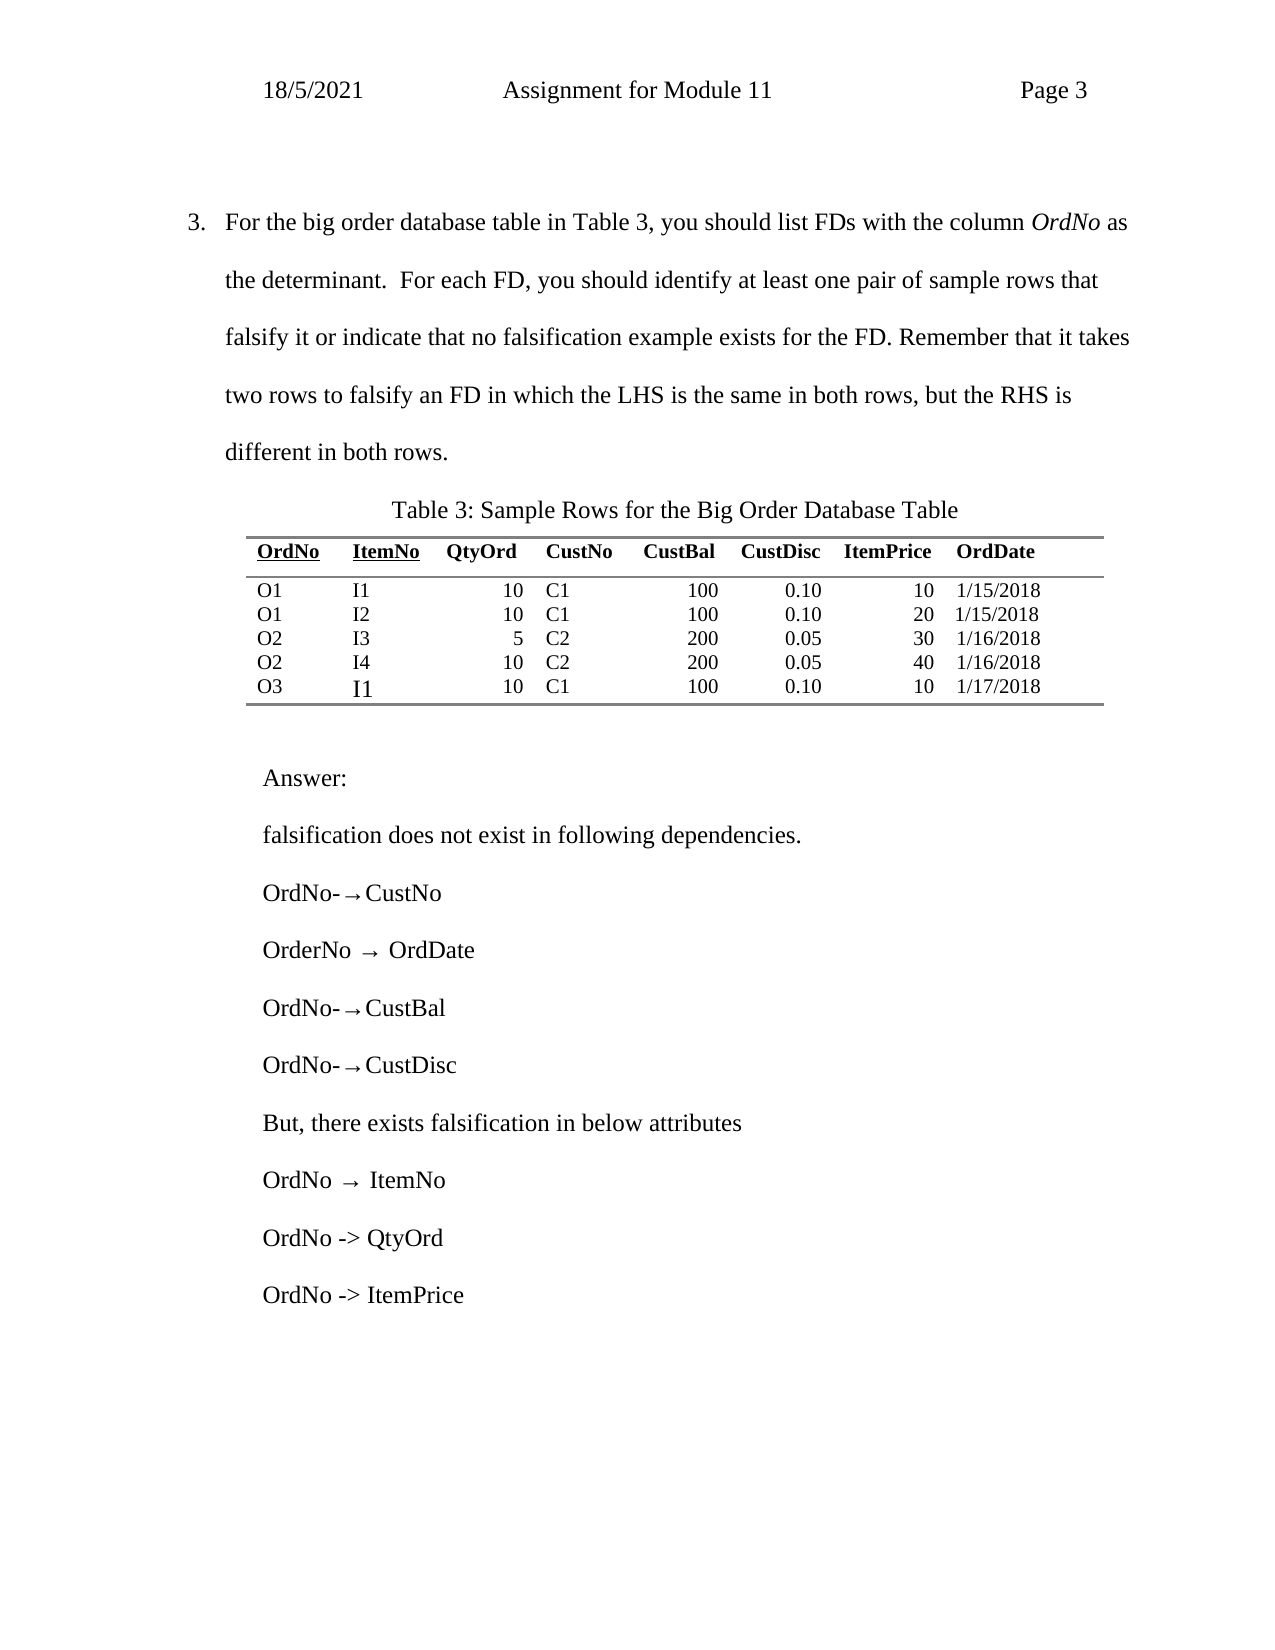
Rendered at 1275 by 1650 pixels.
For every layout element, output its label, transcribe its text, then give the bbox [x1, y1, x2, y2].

text OrderNo → OrdDate [187, 936, 1162, 964]
text But, there exists falsification in below attributes [187, 1108, 1162, 1137]
table_cell 1/16/2018 [945, 626, 1104, 650]
text Answer: [187, 763, 1162, 792]
table_cell 100 [632, 578, 729, 602]
table_header OrdNo [246, 539, 341, 576]
table_cell 10 [435, 578, 534, 602]
table_cell O2 [246, 650, 341, 674]
text OrdNo → ItemNo [187, 1166, 1162, 1194]
table_cell 5 [435, 626, 534, 650]
table_header QtyOrd [435, 539, 534, 576]
table_cell 0.05 [729, 650, 832, 674]
table_cell O1 [246, 578, 341, 602]
table_cell I3 [341, 626, 435, 650]
table_cell C2 [534, 650, 632, 674]
table_cell 200 [632, 650, 729, 674]
table_cell 40 [833, 650, 945, 674]
text OrdNo-→CustNo [187, 878, 1162, 907]
table_cell 10 [435, 602, 534, 626]
table_cell C1 [534, 674, 632, 702]
table_cell 20 [833, 602, 945, 626]
table_header CustDisc [729, 539, 832, 576]
table_cell 100 [632, 602, 729, 626]
text OrdNo-→CustBal [187, 993, 1162, 1022]
table_cell 0.10 [729, 602, 832, 626]
table_header ItemPrice [833, 539, 945, 576]
table_header ItemNo [341, 539, 435, 576]
table_cell 0.10 [729, 578, 832, 602]
table_header CustNo [534, 539, 632, 576]
table_cell 1/16/2018 [945, 650, 1104, 674]
table_cell 1/17/2018 [945, 674, 1104, 702]
text OrdNo -> ItemPrice [187, 1281, 1162, 1309]
table_cell O1 [246, 602, 341, 626]
table_cell I4 [341, 650, 435, 674]
table_cell 1/15/2018 [945, 578, 1104, 602]
table_cell C1 [534, 602, 632, 626]
list For the big order database table in Table 3, you should list FDs with the column OrdNo as the determinant. For each FD, you should identify at least one pair of sample rows that falsify it or indicate that no falsification example exists for the FD. Remember that it takes two rows to falsify an FD in which the LHS is the same in both rows, but the RHS is different in both rows. [187, 207, 1162, 466]
table_cell C2 [534, 626, 632, 650]
table_cell 0.10 [729, 674, 832, 702]
table_cell I2 [341, 602, 435, 626]
table_cell I1 [341, 674, 435, 702]
table_cell 200 [632, 626, 729, 650]
table_cell 10 [833, 674, 945, 702]
table_header CustBal [632, 539, 729, 576]
table_cell 1/15/2018 [945, 602, 1104, 626]
table_header OrdDate [945, 539, 1104, 576]
table_cell I1 [341, 578, 435, 602]
table_cell 10 [833, 578, 945, 602]
title Table 3: Sample Rows for the Big Order Database Table [187, 495, 1162, 524]
table_cell 10 [435, 650, 534, 674]
table_cell O2 [246, 626, 341, 650]
table_cell C1 [534, 578, 632, 602]
text falsification does not exist in following dependencies. [187, 821, 1162, 849]
text OrdNo-→CustDisc [187, 1051, 1162, 1079]
text OrdNo -> QtyOrd [187, 1223, 1162, 1252]
table_cell 10 [435, 674, 534, 702]
table_cell 0.05 [729, 626, 832, 650]
table_cell 100 [632, 674, 729, 702]
table_cell o3 [246, 674, 341, 702]
table_cell 30 [833, 626, 945, 650]
